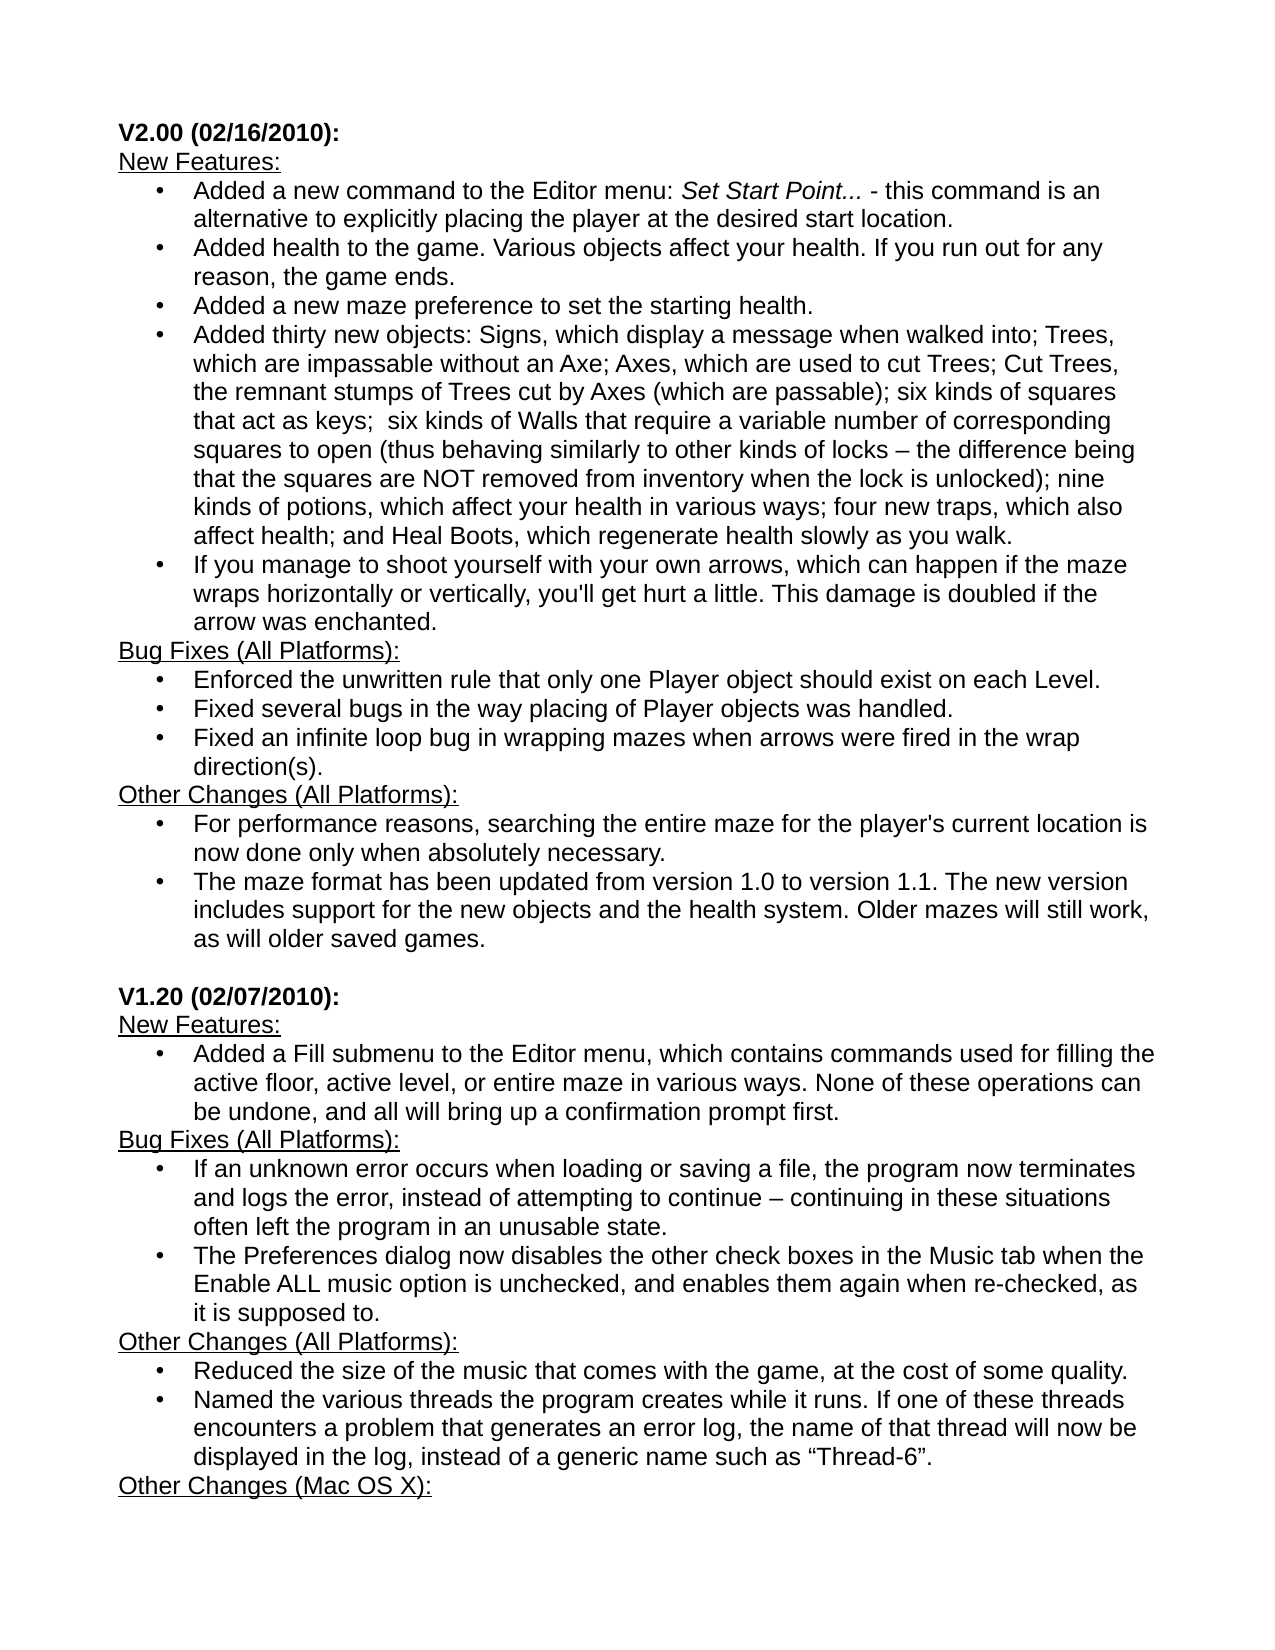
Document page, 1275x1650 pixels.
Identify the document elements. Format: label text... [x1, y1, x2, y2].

text Other Changes (All Platforms): [118, 780, 1157, 809]
text Bug Fixes (All Platforms): [118, 1126, 1157, 1154]
list Added a new maze preference to set the starting health. [156, 291, 1157, 320]
list Fixed several bugs in the way placing of Player objects was handled. [156, 694, 1157, 723]
text Other Changes (Mac OS X): [118, 1471, 1157, 1500]
text New Features: [118, 1010, 1157, 1039]
list Reduced the size of the music that comes with the game, at the cost of some quality. [156, 1356, 1157, 1384]
list Named the various threads the program creates while it runs. If one of these threads encounters a problem that generates an error log, the name of that thread will now be displayed in the log, instead of a generic name such as “Thread-6”. [156, 1384, 1157, 1471]
list If an unknown error occurs when loading or saving a file, the program now terminates and logs the error, instead of attempting to continue – continuing in these situations often left the program in an unusable state. [156, 1154, 1157, 1241]
text V1.20 (02/07/2010): [118, 982, 1157, 1010]
list Added thirty new objects: Signs, which display a message when walked into; Trees, which are impassable without an Axe; Axes, which are used to cut Trees; Cut Trees, the remnant stumps of Trees cut by Axes (which are passable); six kinds of squares that act as keys; six kinds of Walls that require a variable number of corresponding squares to open (thus behaving similarly to other kinds of locks – the difference being that the squares are NOT removed from inventory when the lock is unlocked); nine kinds of potions, which affect your health in various ways; four new traps, which also affect health; and Heal Boots, which regenerate health slowly as you walk. [156, 320, 1157, 550]
list For performance reasons, searching the entire maze for the player's current location is now done only when absolutely necessary. [156, 809, 1157, 867]
list Added a Fill submenu to the Editor menu, which contains commands used for filling the active floor, active level, or entire maze in various ways. None of these operations can be undone, and all will bring up a confirmation prompt first. [156, 1039, 1157, 1126]
text Other Changes (All Platforms): [118, 1327, 1157, 1356]
list Added a new command to the Editor menu: Set Start Point... - this command is an alternative to explicitly placing the player at the desired start location. [156, 176, 1157, 233]
text New Features: [118, 147, 1157, 176]
list The maze format has been updated from version 1.0 to version 1.1. The new version includes support for the new objects and the health system. Older mazes will still work, as will older saved games. [156, 867, 1157, 953]
list Fixed an infinite loop bug in wrapping mazes when arrows were fired in the wrap direction(s). [156, 723, 1157, 780]
text V2.00 (02/16/2010): [118, 118, 1157, 147]
list Enforced the unwritten rule that only one Player object should exist on each Level. [156, 665, 1157, 694]
list Added health to the game. Various objects affect your health. If you run out for any reason, the game ends. [156, 233, 1157, 291]
text Bug Fixes (All Platforms): [118, 636, 1157, 665]
list If you manage to shoot yourself with your own arrows, which can happen if the maze wraps horizontally or vertically, you'll get hurt a little. This damage is doubled if the arrow was enchanted. [156, 550, 1157, 636]
list The Preferences dialog now disables the other check boxes in the Music tab when the Enable ALL music option is unchecked, and enables them again when re-checked, as it is supposed to. [156, 1241, 1157, 1327]
